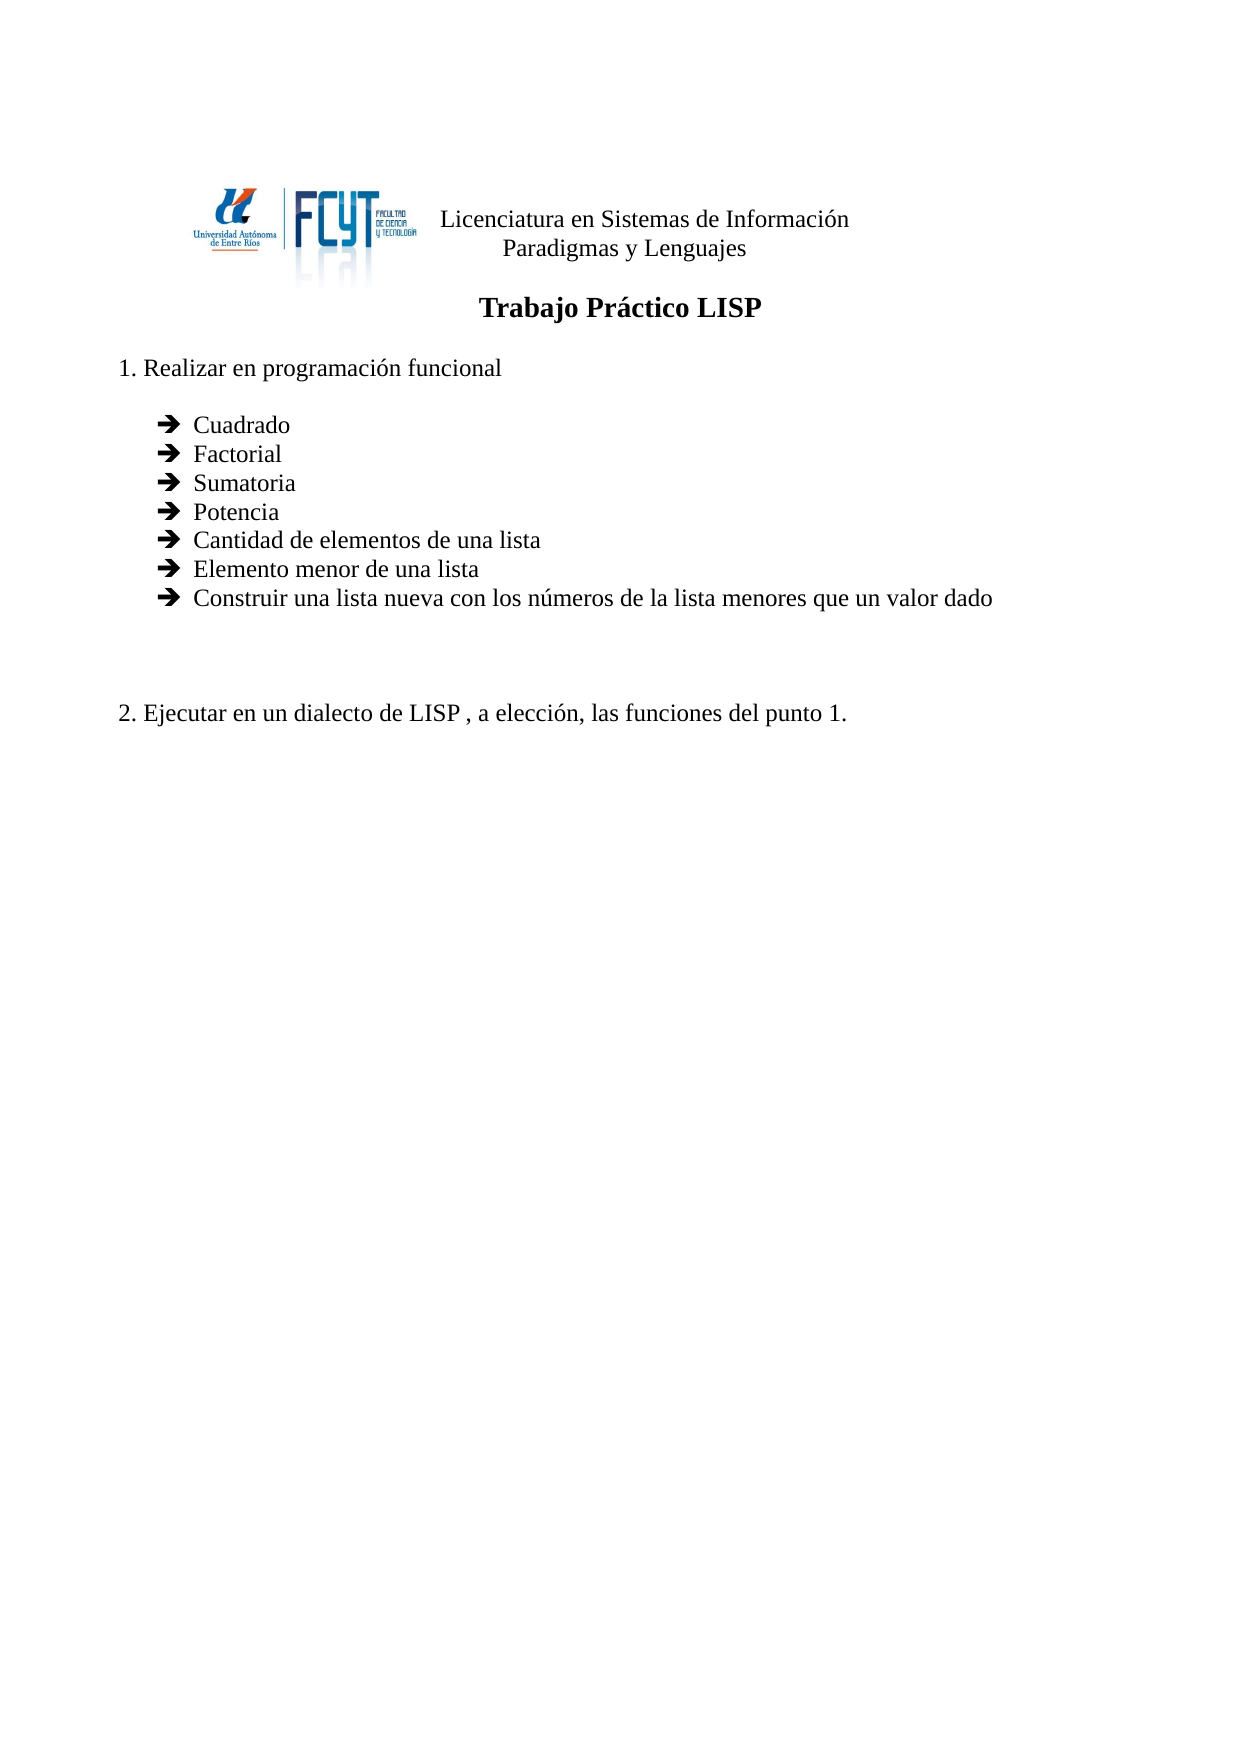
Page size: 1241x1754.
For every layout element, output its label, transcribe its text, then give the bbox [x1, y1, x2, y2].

list Construir una lista nueva con los números de la lista menores que un valor dado [156, 583, 1122, 612]
text Paradigmas y Lenguajes [440, 233, 1122, 262]
picture [165, 159, 440, 288]
list Factorial [156, 439, 1122, 468]
text [118, 233, 165, 262]
list Cuadrado [156, 410, 1122, 439]
text Licenciatura en Sistemas de Información [440, 204, 1122, 233]
list Elemento menor de una lista [156, 554, 1122, 583]
text [118, 204, 165, 233]
list Cantidad de elementos de una lista [156, 525, 1122, 554]
list Potencia [156, 497, 1122, 525]
text 2. Ejecutar en un dialecto de LISP , a elección, las funciones del punto 1. [118, 698, 1122, 727]
text 1. Realizar en programación funcional [118, 353, 1122, 382]
list Sumatoria [156, 468, 1122, 497]
text Trabajo Práctico LISP [118, 291, 1122, 324]
